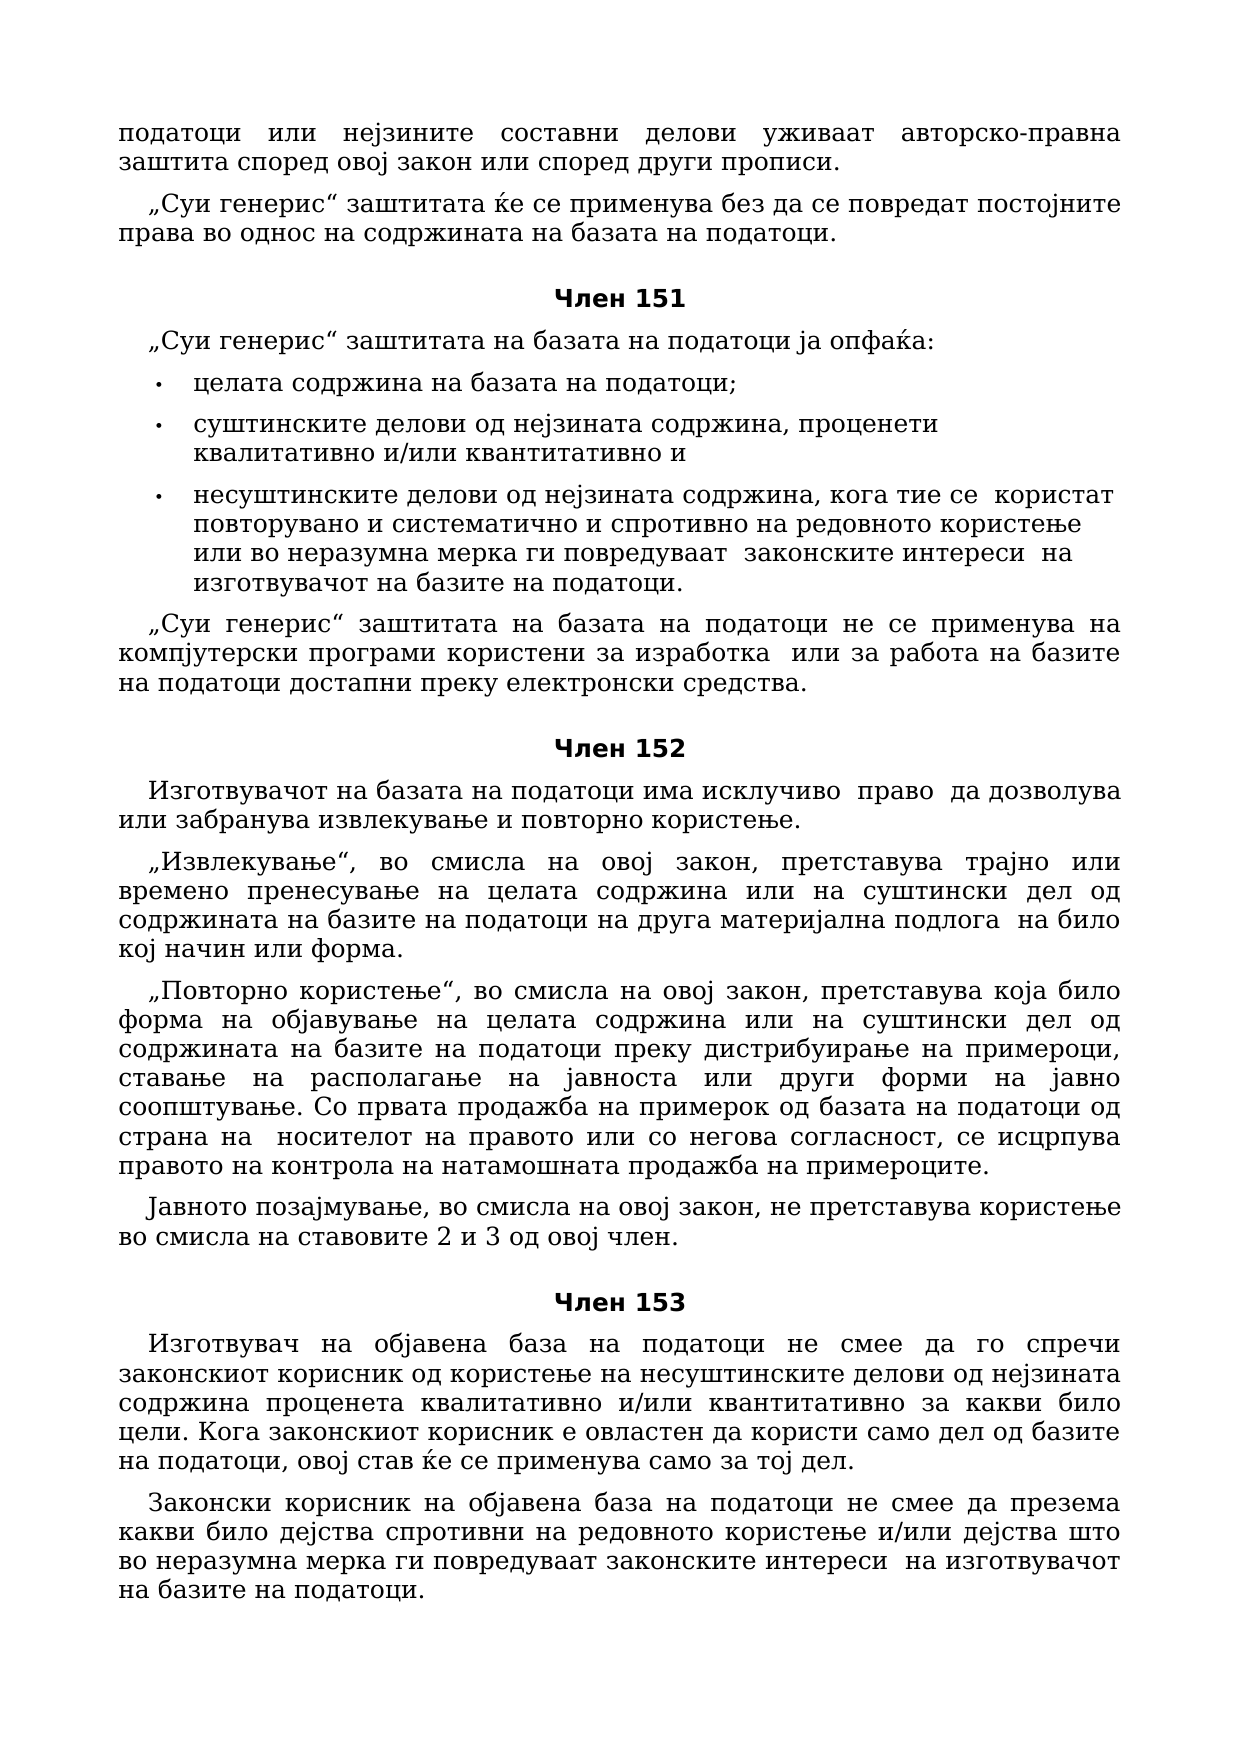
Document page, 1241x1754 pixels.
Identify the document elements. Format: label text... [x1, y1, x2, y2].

list несуштинските делови од нејзината содржина, кога тие се користат повторувано и систематично и спротивно на редовното користење или во неразумна мерка ги повредуваат законските интереси на изготвувачот на базите на податоци. [156, 480, 1122, 597]
text податоци или нејзините составни делови уживаат авторско-правна заштита според овој закон или според други прописи. [118, 118, 1122, 176]
text Јавното позајмување, во смисла на овој закон, не претставува користење во смисла на ставовите 2 и 3 од овој член. [118, 1192, 1122, 1251]
list целата содржина на базата на податоци; [156, 368, 1122, 397]
list суштинските делови од нејзината содржина, проценети квалитативно и/или квантитативно и [156, 409, 1122, 468]
subtitle Член 151 [118, 285, 1122, 314]
subtitle Член 153 [118, 1288, 1122, 1317]
text Законски корисник на објавена база на податоци не смее да презема какви било дејства спротивни на редовното користење и/или дејства што во неразумна мерка ги повредуваат законските интереси на изготвувачот на базите на податоци. [118, 1488, 1122, 1605]
text „Суи генерис“ заштитата на базата на податоци не се применува на компјутерски програми користени за изработка или за работа на базите на податоци достапни преку електронски средства. [118, 609, 1122, 697]
text „Суи генерис“ заштитата на базата на податоци ја опфаќа: [118, 326, 1122, 355]
text Изготвувачот на базата на податоци има исклучиво право да дозволува или забранува извлекување и повторно користење. [118, 776, 1122, 834]
text „Повторно користење“, во смисла на овој закон, претставува која било форма на објавување на целата содржина или на суштински дел од содржината на базите на податоци преку дистрибуирање на примероци, ставање на располагање на јавноста или други форми на јавно соопштување. Со првата продажба на примерок од базата на податоци од страна на носителот на правото или со негова согласност, се исцрпува правото на контрола на натамошната продажба на примероците. [118, 976, 1122, 1180]
text „Извлекување“, во смисла на овој закон, претставува трајно или времено пренесување на целата содржина или на суштински дел од содржината на базите на податоци на друга материјална подлога на било кој начин или форма. [118, 847, 1122, 963]
text Изготвувач на објавена база на податоци не смее да го спречи законскиот корисник од користење на несуштинските делови од нејзината содржина проценета квалитативно и/или квантитативно за какви било цели. Кога законскиот корисник е овластен да користи само дел од базите на податоци, овој став ќе се применува само за тој дел. [118, 1330, 1122, 1476]
text „Суи генерис“ заштитата ќе се применува без да се повредат постојните права во однос на содржината на базата на податоци. [118, 189, 1122, 247]
subtitle Член 152 [118, 734, 1122, 763]
